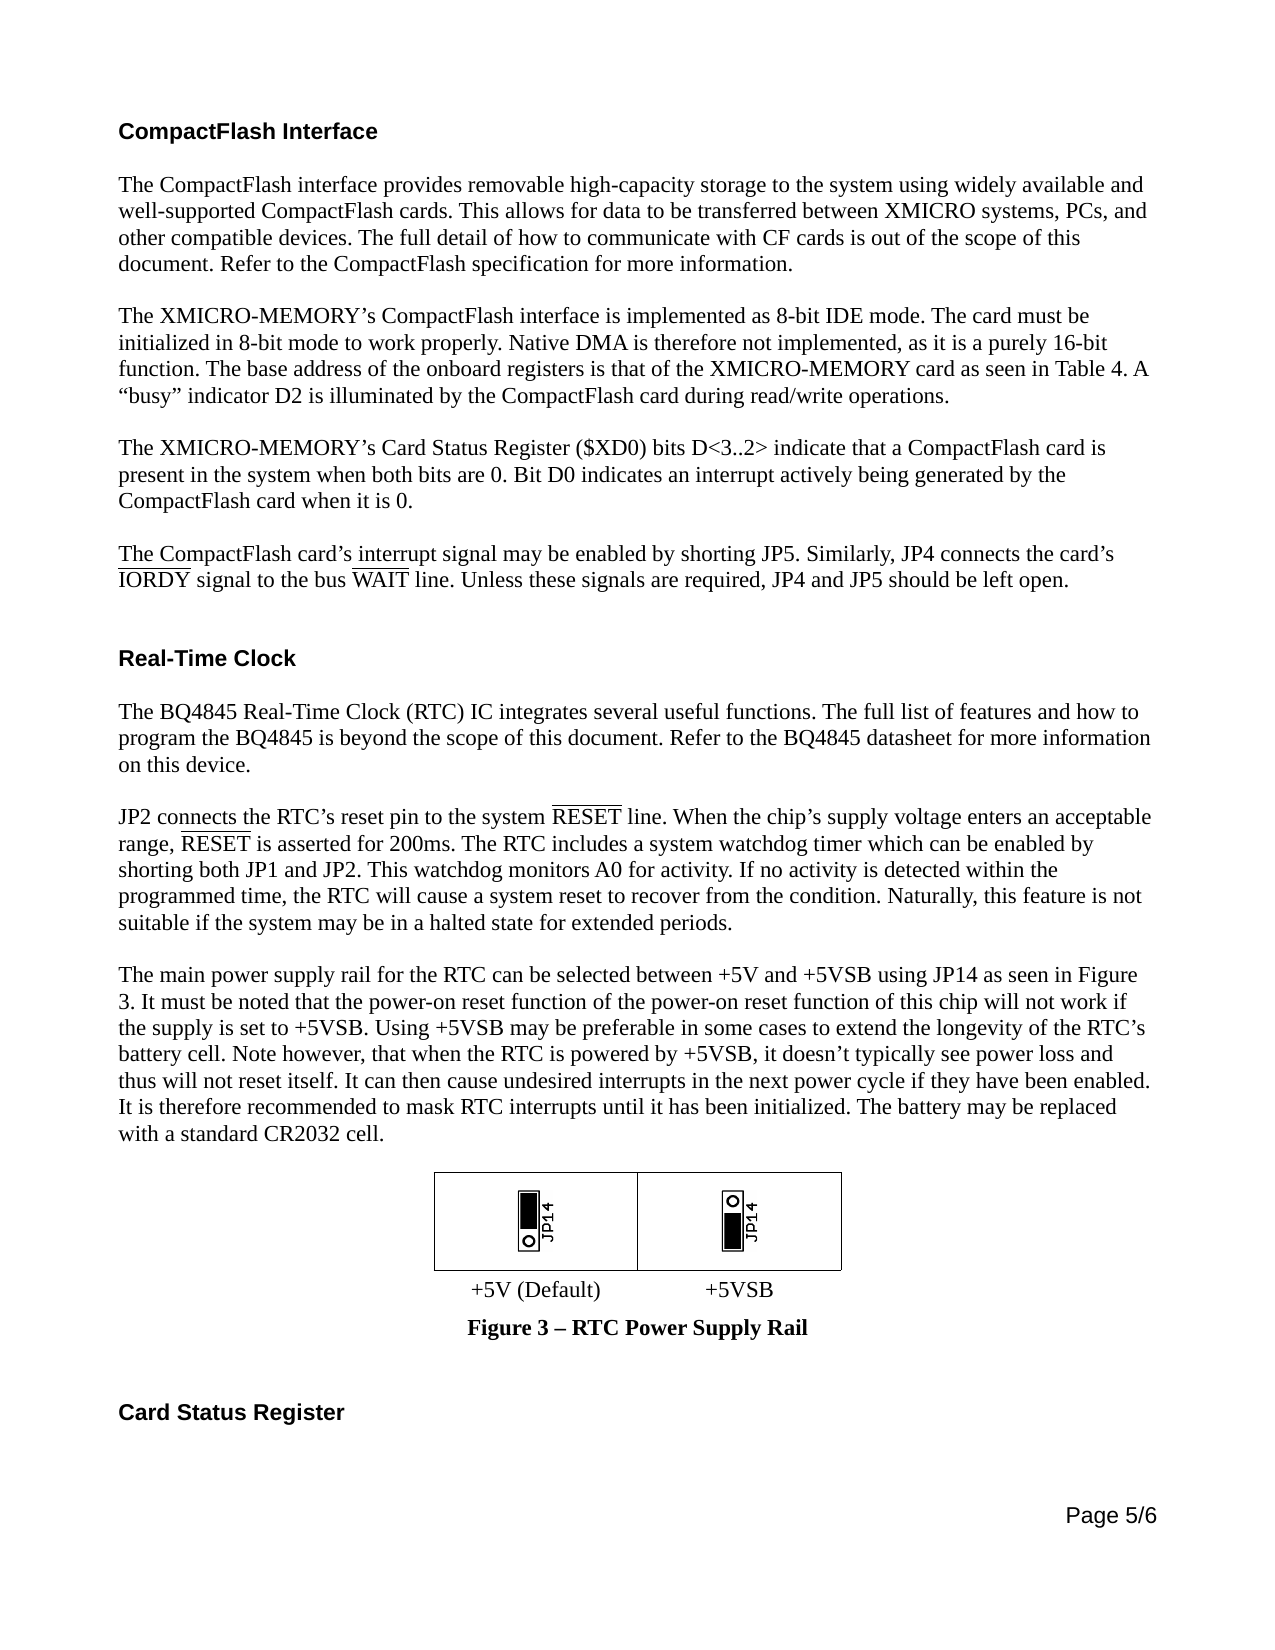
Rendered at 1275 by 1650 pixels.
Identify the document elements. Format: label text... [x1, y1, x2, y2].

text The CompactFlash card’s interrupt signal may be enabled by shorting JP5. Similarly, JP4 connects the card’s IORDY signal to the bus WAIT line. Unless these signals are required, JP4 and JP5 should be left open. [118, 540, 1157, 592]
table_header [435, 1173, 637, 1270]
text JP2 connects the RTC’s reset pin to the system RESET line. When the chip’s supply voltage enters an acceptable range, RESET is asserted for 200ms. The RTC includes a system watchdog timer which can be enabled by shorting both JP1 and JP2. This watchdog monitors A0 for activity. If no activity is detected within the programmed time, the RTC will cause a system reset to recover from the condition. Naturally, this feature is not suitable if the system may be in a halted state for extended periods. [118, 803, 1157, 935]
text The XMICRO-MEMORY’s CompactFlash interface is implemented as 8-bit IDE mode. The card must be initialized in 8-bit mode to work properly. Native DMA is therefore not implemented, as it is a purely 16-bit function. The base address of the onboard registers is that of the XMICRO-MEMORY card as seen in Table 4. A “busy” indicator D2 is illuminated by the CompactFlash card during read/write operations. [118, 303, 1157, 408]
text The main power supply rail for the RTC can be selected between +5V and +5VSB using JP14 as seen in Figure 3. It must be noted that the power-on reset function of the power-on reset function of this chip will not work if the supply is set to +5VSB. Using +5VSB may be preferable in some cases to extend the longevity of the RTC’s battery cell. Note however, that when the RTC is powered by +5VSB, it doesn’t typically see power loss and thus will not reset itself. It can then cause undesired interrupts in the next power cycle if they have been enabled. It is therefore recommended to mask RTC interrupts until it has been initialized. The battery may be replaced with a standard CR2032 cell. [118, 961, 1157, 1146]
text Card Status Register [118, 1399, 1157, 1425]
picture [517, 1190, 554, 1252]
text The CompactFlash interface provides removable high-capacity storage to the system using widely available and well-supported CompactFlash cards. This allows for data to be transferred between XMICRO systems, PCs, and other compatible devices. The full detail of how to communicate with CF cards is out of the scope of this document. Refer to the CompactFlash specification for more information. [118, 171, 1157, 276]
table_header [638, 1173, 841, 1270]
text Real-Time Clock [118, 645, 1157, 672]
table_cell Figure 3 – RTC Power Supply Rail [434, 1308, 841, 1346]
table_cell +5V (Default) [434, 1271, 637, 1308]
picture [721, 1190, 758, 1252]
table_cell +5VSB [638, 1271, 841, 1308]
text The BQ4845 Real-Time Clock (RTC) IC integrates several useful functions. The full list of features and how to program the BQ4845 is beyond the scope of this document. Refer to the BQ4845 datasheet for more information on this device. [118, 698, 1157, 777]
text The XMICRO-MEMORY’s Card Status Register ($XD0) bits D<3..2> indicate that a CompactFlash card is present in the system when both bits are 0. Bit D0 indicates an interrupt actively being generated by the CompactFlash card when it is 0. [118, 434, 1157, 513]
text CompactFlash Interface [118, 118, 1157, 144]
